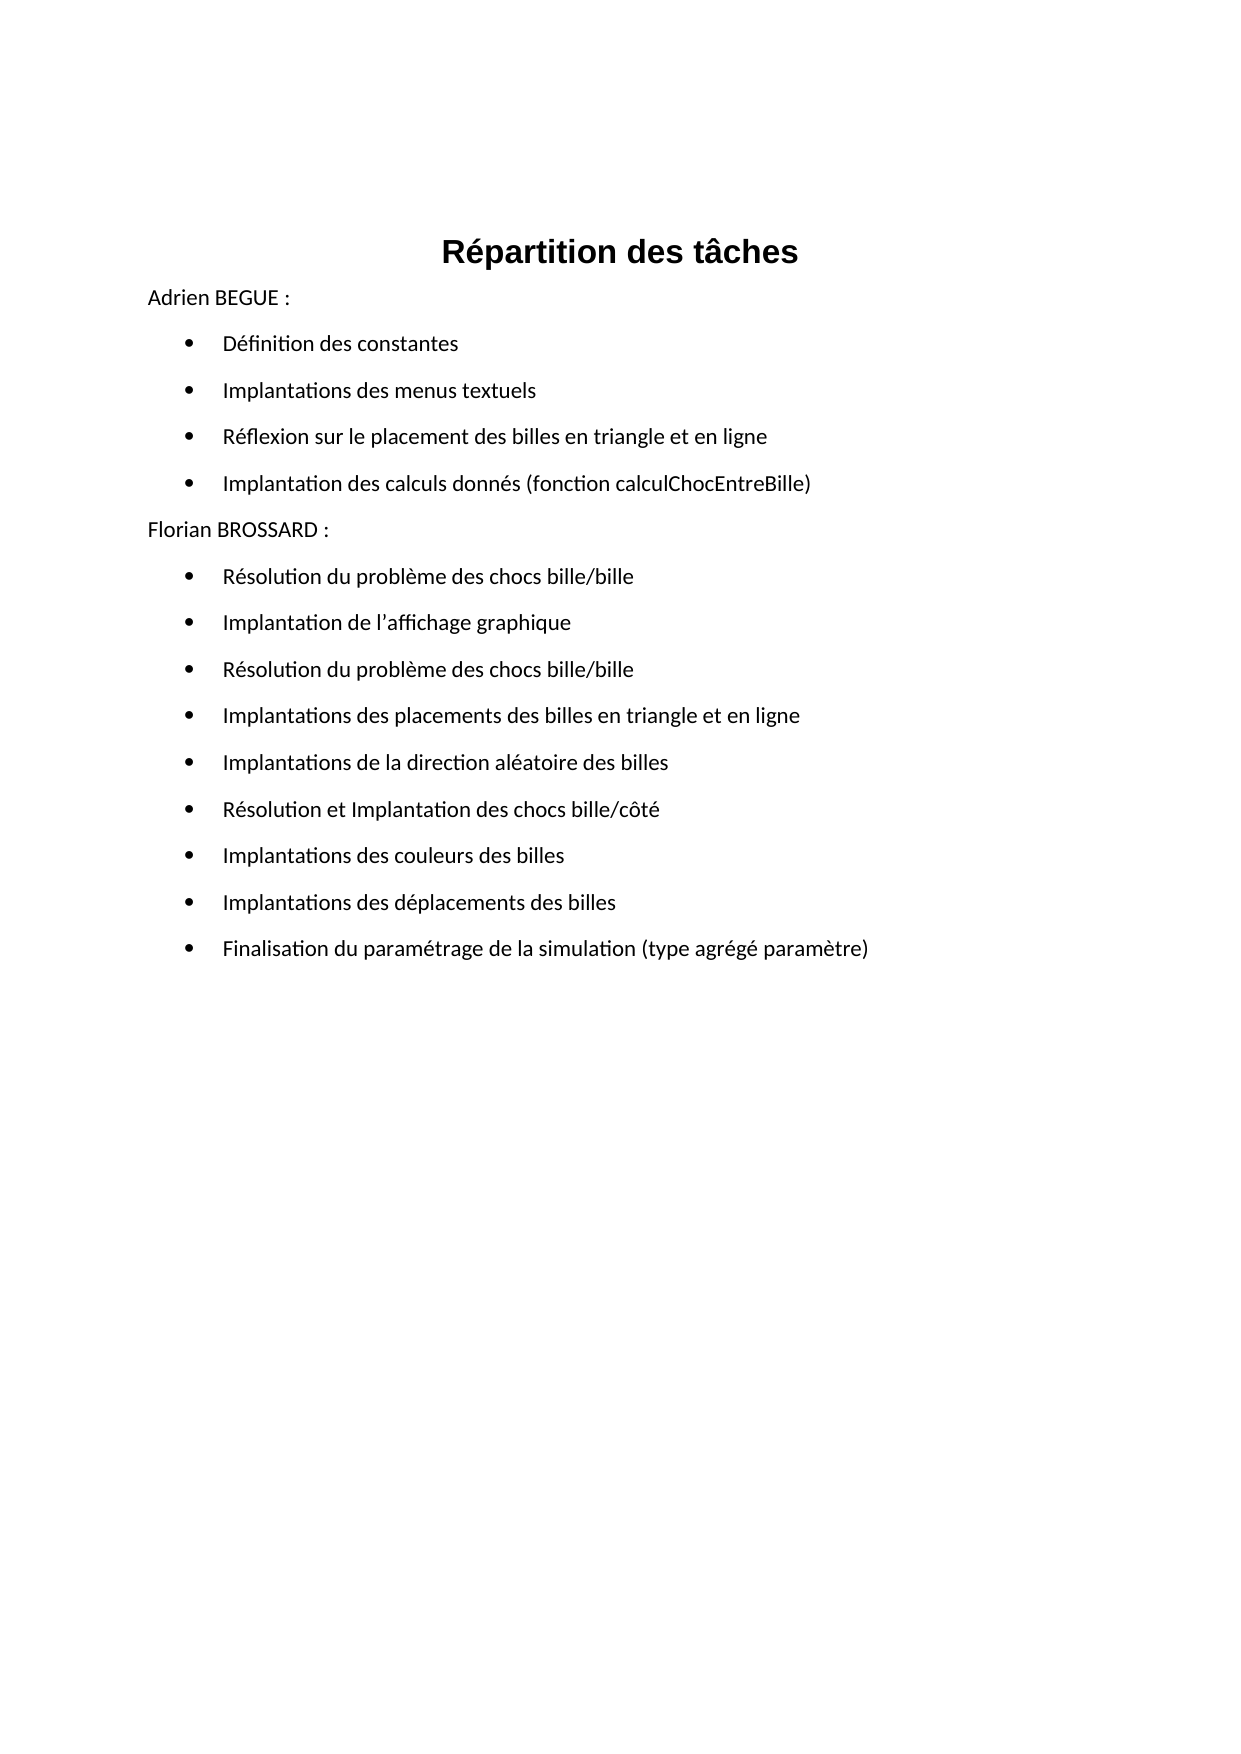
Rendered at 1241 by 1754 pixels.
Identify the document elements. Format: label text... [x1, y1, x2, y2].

list Réflexion sur le placement des billes en triangle et en ligne [185, 422, 1093, 450]
list Résolution et Implantation des chocs bille/côté [185, 795, 1093, 823]
list Finalisation du paramétrage de la simulation (type agrégé paramètre) [185, 934, 1093, 962]
list Implantation des calculs donnés (fonction calculChocEntreBille) [185, 469, 1093, 497]
list Implantations de la direction aléatoire des billes [185, 748, 1093, 776]
list Définition des constantes [185, 329, 1093, 357]
list Implantations des couleurs des billes [185, 841, 1093, 869]
list Implantations des menus textuels [185, 376, 1093, 404]
list Implantation de l’affichage graphique [185, 608, 1093, 637]
text Florian BROSSARD : [148, 515, 1093, 543]
list Résolution du problème des chocs bille/bille [185, 562, 1093, 590]
text Adrien BEGUE : [148, 283, 1093, 311]
list Implantations des placements des billes en triangle et en ligne [185, 702, 1093, 730]
subtitle Répartition des tâches [148, 232, 1093, 270]
list Résolution du problème des chocs bille/bille [185, 655, 1093, 683]
list Implantations des déplacements des billes [185, 888, 1093, 916]
